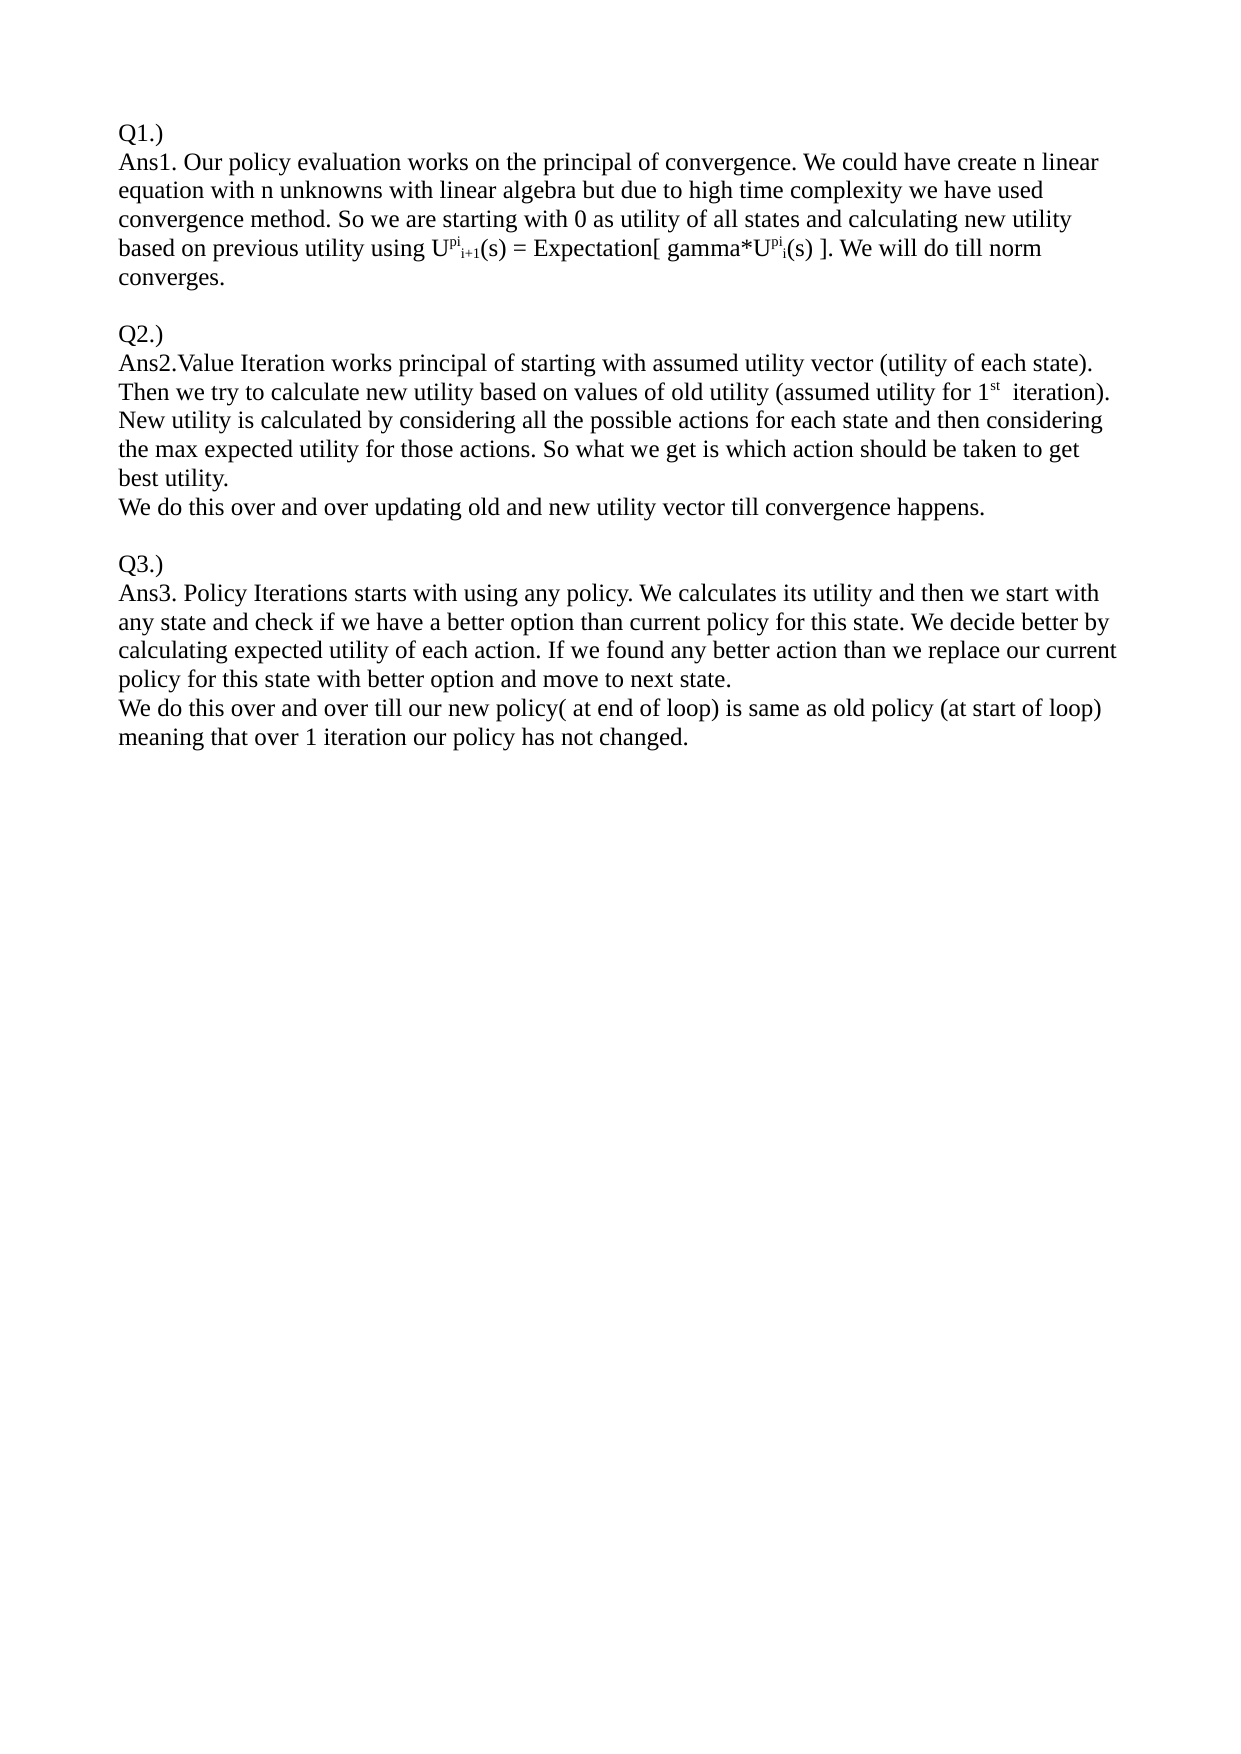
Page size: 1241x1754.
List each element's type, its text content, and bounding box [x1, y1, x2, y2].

text Ans1. Our policy evaluation works on the principal of convergence. We could have create n linear equation with n unknowns with linear algebra but due to high time complexity we have used convergence method. So we are starting with 0 as utility of all states and calculating new utility based on previous utility using Upii+1(s) = Expectation[ gamma*Upii(s) ]. We will do till norm converges. [118, 147, 1122, 291]
text Ans2.Value Iteration works principal of starting with assumed utility vector (utility of each state). Then we try to calculate new utility based on values of old utility (assumed utility for 1st iteration). New utility is calculated by considering all the possible actions for each state and then considering the max expected utility for those actions. So what we get is which action should be taken to get best utility. [118, 348, 1122, 492]
text Ans3. Policy Iterations starts with using any policy. We calculates its utility and then we start with any state and check if we have a better option than current policy for this state. We decide better by calculating expected utility of each action. If we found any better action than we replace our current policy for this state with better option and move to next state. [118, 578, 1122, 693]
text Q1.) [118, 118, 1122, 147]
text We do this over and over till our new policy( at end of loop) is same as old policy (at start of loop) meaning that over 1 iteration our policy has not changed. [118, 693, 1122, 751]
text Q2.) [118, 319, 1122, 348]
text Q3.) [118, 549, 1122, 578]
text We do this over and over updating old and new utility vector till convergence happens. [118, 492, 1122, 521]
